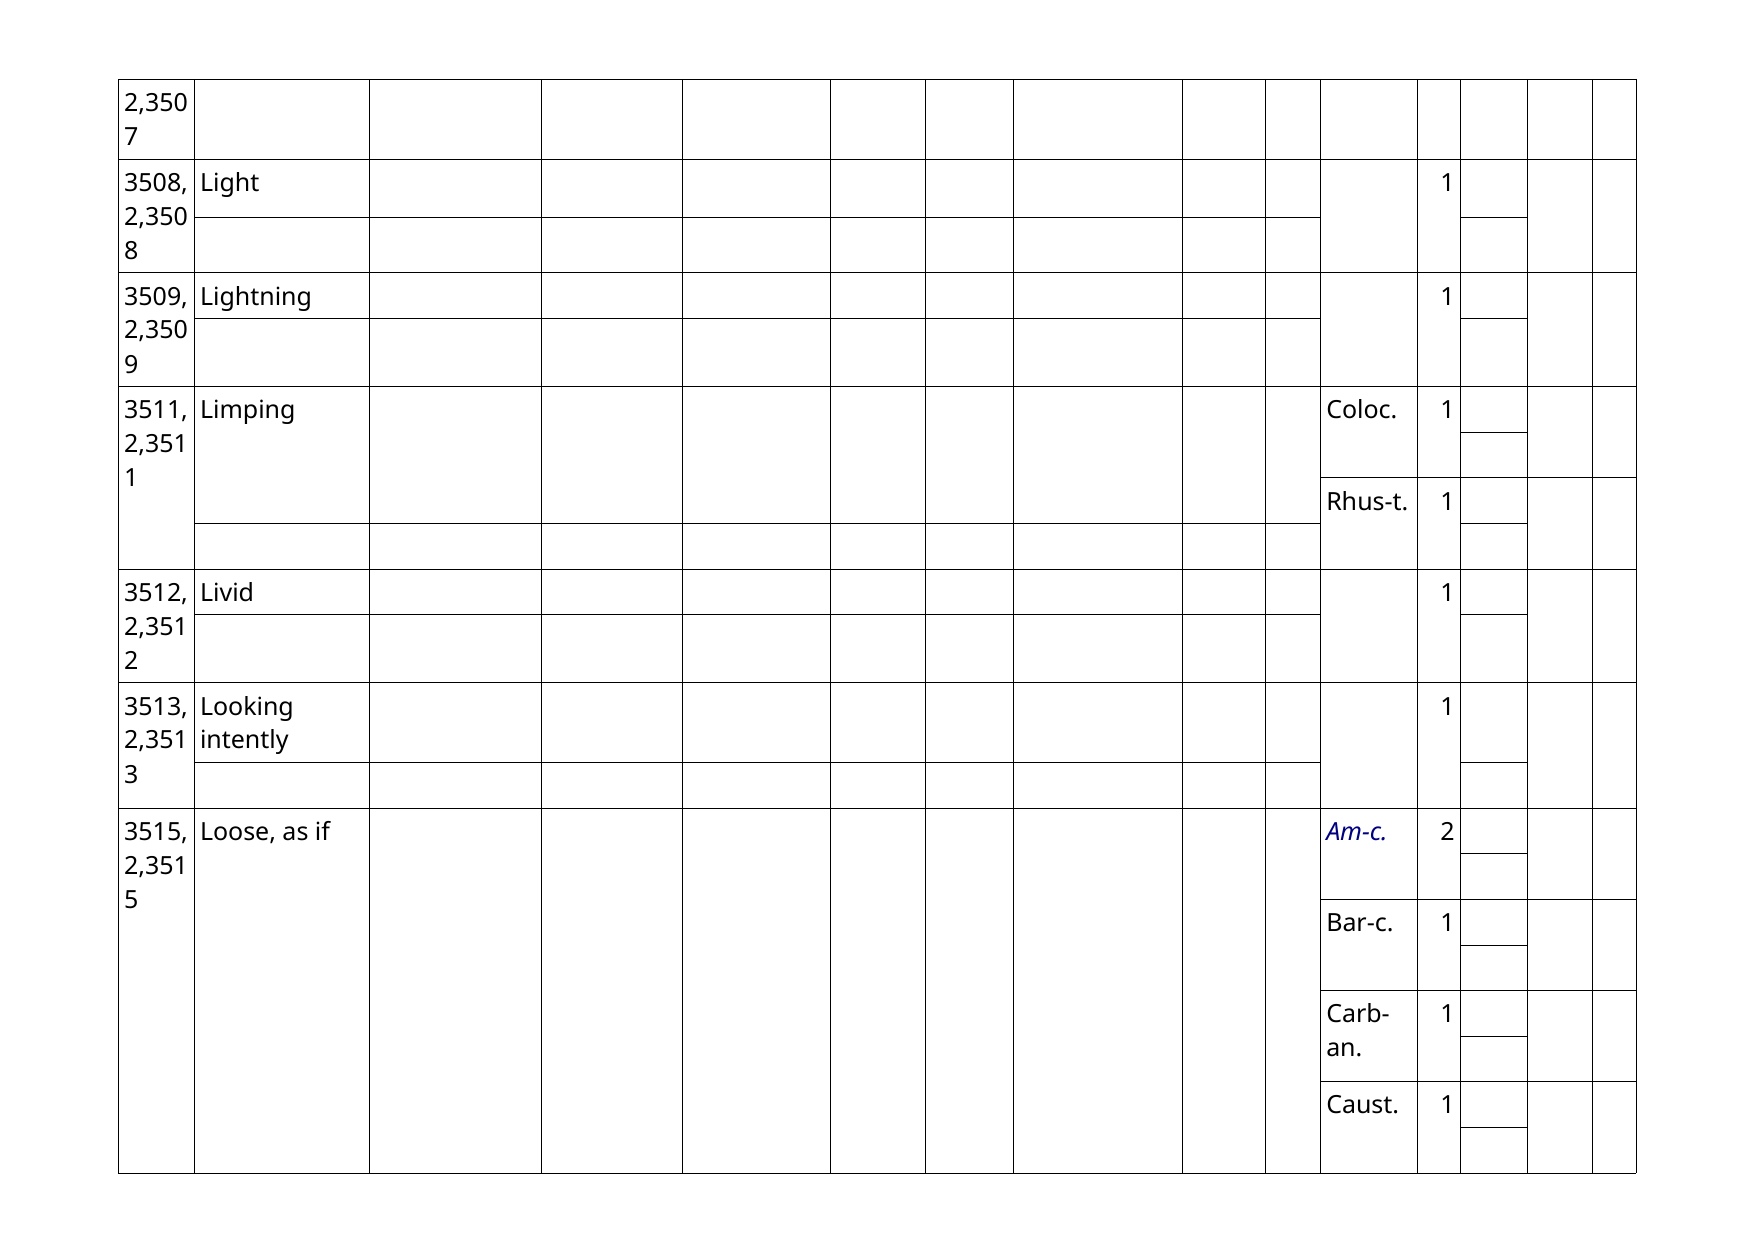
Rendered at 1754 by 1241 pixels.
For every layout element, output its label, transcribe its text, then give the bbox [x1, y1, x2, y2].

table_cell [831, 218, 925, 272]
table_cell [1321, 570, 1417, 682]
table_cell [370, 763, 541, 808]
table_cell [542, 218, 682, 272]
table_cell [1528, 1082, 1592, 1173]
table_cell [1528, 809, 1592, 899]
table_cell [542, 387, 682, 523]
table_cell [1461, 433, 1527, 477]
table_cell Am-c. [1321, 809, 1417, 899]
table_cell [1183, 319, 1265, 386]
table_cell [1183, 763, 1265, 808]
table_cell [831, 319, 925, 386]
table_cell [1183, 809, 1265, 1173]
table_cell [1014, 273, 1182, 318]
table_cell [1528, 387, 1592, 477]
table_cell [1183, 273, 1265, 318]
table_cell [542, 809, 682, 1173]
table_cell [926, 763, 1013, 808]
table_cell [1014, 683, 1182, 762]
table_cell [926, 218, 1013, 272]
table_cell [1528, 273, 1592, 386]
table_cell [831, 809, 925, 1173]
table_cell [831, 570, 925, 614]
table_cell [1266, 809, 1320, 1173]
table_cell 3513,2,3513 [119, 683, 194, 808]
table_cell [683, 763, 830, 808]
table_cell [683, 319, 830, 386]
table_cell Light [195, 160, 369, 217]
table_cell [831, 683, 925, 762]
table_cell Limping [195, 387, 369, 523]
table_cell [542, 763, 682, 808]
table_cell [542, 524, 682, 568]
table_cell [195, 615, 369, 682]
table_cell [1266, 80, 1320, 158]
table_cell [1183, 387, 1265, 523]
table_cell [370, 570, 541, 614]
table_cell 1 [1418, 160, 1460, 272]
table_cell 3509,2,3509 [119, 273, 194, 386]
table_cell [1183, 683, 1265, 762]
table_cell [1528, 570, 1592, 682]
table_cell [1266, 273, 1320, 318]
table_cell [1183, 218, 1265, 272]
table_cell [926, 80, 1013, 158]
table_cell [831, 524, 925, 568]
table_cell [1528, 80, 1592, 158]
table_cell [1418, 80, 1460, 158]
table_cell 1 [1418, 683, 1460, 808]
table_cell [1528, 160, 1592, 272]
table_cell [831, 763, 925, 808]
table_cell [831, 387, 925, 523]
table_cell [683, 273, 830, 318]
table_cell [1266, 763, 1320, 808]
table_cell [1593, 387, 1636, 477]
table_cell [1014, 387, 1182, 523]
table_cell [1593, 273, 1636, 386]
table_cell [1183, 160, 1265, 217]
table_cell [1461, 478, 1527, 523]
table_cell Loose, as if [195, 809, 369, 1173]
table_cell [195, 218, 369, 272]
table_cell [1461, 683, 1527, 762]
table_cell [1014, 615, 1182, 682]
table_cell [1593, 160, 1636, 272]
table_cell [1014, 570, 1182, 614]
table_cell [1461, 160, 1527, 217]
table_cell [1461, 1128, 1527, 1173]
table_cell 1 [1418, 1082, 1460, 1173]
table_cell [1266, 319, 1320, 386]
table_cell [1183, 80, 1265, 158]
table_cell [1461, 946, 1527, 990]
table_cell [1528, 478, 1592, 568]
table_cell [1461, 615, 1527, 682]
table_cell [195, 319, 369, 386]
table_cell [1321, 273, 1417, 386]
table_cell [1528, 683, 1592, 808]
table_cell [683, 387, 830, 523]
table_cell [926, 160, 1013, 217]
table_cell [542, 570, 682, 614]
table_cell [1266, 218, 1320, 272]
table_cell [1461, 80, 1527, 158]
table_cell [1593, 991, 1636, 1081]
table_cell 1 [1418, 273, 1460, 386]
table_cell 1 [1418, 991, 1460, 1081]
table_cell [1014, 524, 1182, 568]
table_cell 2 [1418, 809, 1460, 899]
table_cell [926, 809, 1013, 1173]
table_cell [831, 273, 925, 318]
table_cell [1014, 809, 1182, 1173]
table_cell [1461, 1082, 1527, 1127]
table_cell [1321, 683, 1417, 808]
table_cell [683, 683, 830, 762]
table_cell Carb-an. [1321, 991, 1417, 1081]
table_cell Lightning [195, 273, 369, 318]
table_cell [195, 80, 369, 158]
table_cell [370, 218, 541, 272]
table_cell [1461, 1037, 1527, 1081]
table_cell [831, 80, 925, 158]
table_cell [683, 615, 830, 682]
table_cell 3515,2,3515 [119, 809, 194, 1173]
table_cell [370, 319, 541, 386]
table_cell 1 [1418, 478, 1460, 568]
table_cell 3511,2,3511 [119, 387, 194, 568]
table_cell [1593, 478, 1636, 568]
table_cell [1183, 570, 1265, 614]
table_cell [1461, 319, 1527, 386]
table_cell [1321, 160, 1417, 272]
table_cell [1593, 683, 1636, 808]
table_cell [926, 683, 1013, 762]
table_cell [926, 319, 1013, 386]
table_cell [1321, 80, 1417, 158]
table_cell [370, 615, 541, 682]
table_cell [1593, 900, 1636, 990]
table_cell [1266, 615, 1320, 682]
table_cell [683, 160, 830, 217]
table_cell 1 [1418, 900, 1460, 990]
table_cell [1461, 218, 1527, 272]
table_cell [683, 570, 830, 614]
table_cell [370, 273, 541, 318]
table_cell 1 [1418, 387, 1460, 477]
table_cell [1461, 387, 1527, 432]
table_cell [370, 160, 541, 217]
table_cell [1266, 683, 1320, 762]
table_cell [831, 160, 925, 217]
table_cell [1461, 809, 1527, 853]
table_cell [1014, 319, 1182, 386]
table_cell 1 [1418, 570, 1460, 682]
table_cell [1461, 900, 1527, 944]
table_cell 3508,2,3508 [119, 160, 194, 272]
table_cell [1014, 160, 1182, 217]
table_cell [926, 615, 1013, 682]
table_cell [1593, 1082, 1636, 1173]
table_cell [1266, 524, 1320, 568]
table_cell [1183, 524, 1265, 568]
table_cell [1461, 273, 1527, 318]
table_cell [683, 524, 830, 568]
table_cell [683, 218, 830, 272]
table_cell [370, 524, 541, 568]
table_cell [926, 570, 1013, 614]
table_cell [1528, 900, 1592, 990]
table_cell [1528, 991, 1592, 1081]
table_cell [926, 524, 1013, 568]
table_cell [1266, 387, 1320, 523]
table_cell Bar-c. [1321, 900, 1417, 990]
table_cell [1461, 524, 1527, 568]
table_cell Caust. [1321, 1082, 1417, 1173]
table_cell Livid [195, 570, 369, 614]
table_cell Looking intently [195, 683, 369, 762]
table_cell 2,3507 [119, 80, 194, 158]
table_cell [542, 80, 682, 158]
table_cell [542, 615, 682, 682]
table_cell [1593, 809, 1636, 899]
table_cell [542, 160, 682, 217]
table_cell [370, 80, 541, 158]
table_cell [370, 809, 541, 1173]
table_cell 3512,2,3512 [119, 570, 194, 682]
table_cell [1266, 570, 1320, 614]
table_cell [1461, 570, 1527, 614]
table_cell [1461, 854, 1527, 899]
table_cell [683, 809, 830, 1173]
table_cell Coloc. [1321, 387, 1417, 477]
table_cell [1014, 80, 1182, 158]
table_cell [1593, 570, 1636, 682]
table_cell [1461, 991, 1527, 1036]
table_cell [1183, 615, 1265, 682]
table_cell [370, 683, 541, 762]
table_cell [683, 80, 830, 158]
table_cell Rhus-t. [1321, 478, 1417, 568]
table_cell [195, 763, 369, 808]
table_cell [926, 387, 1013, 523]
table_cell [542, 683, 682, 762]
table_cell [1266, 160, 1320, 217]
table_cell [926, 273, 1013, 318]
table_cell [1014, 763, 1182, 808]
table_cell [542, 319, 682, 386]
table_cell [1014, 218, 1182, 272]
table_cell [1593, 80, 1636, 158]
table_cell [370, 387, 541, 523]
table_cell [195, 524, 369, 568]
table_cell [542, 273, 682, 318]
table_cell [1461, 763, 1527, 808]
table_cell [831, 615, 925, 682]
